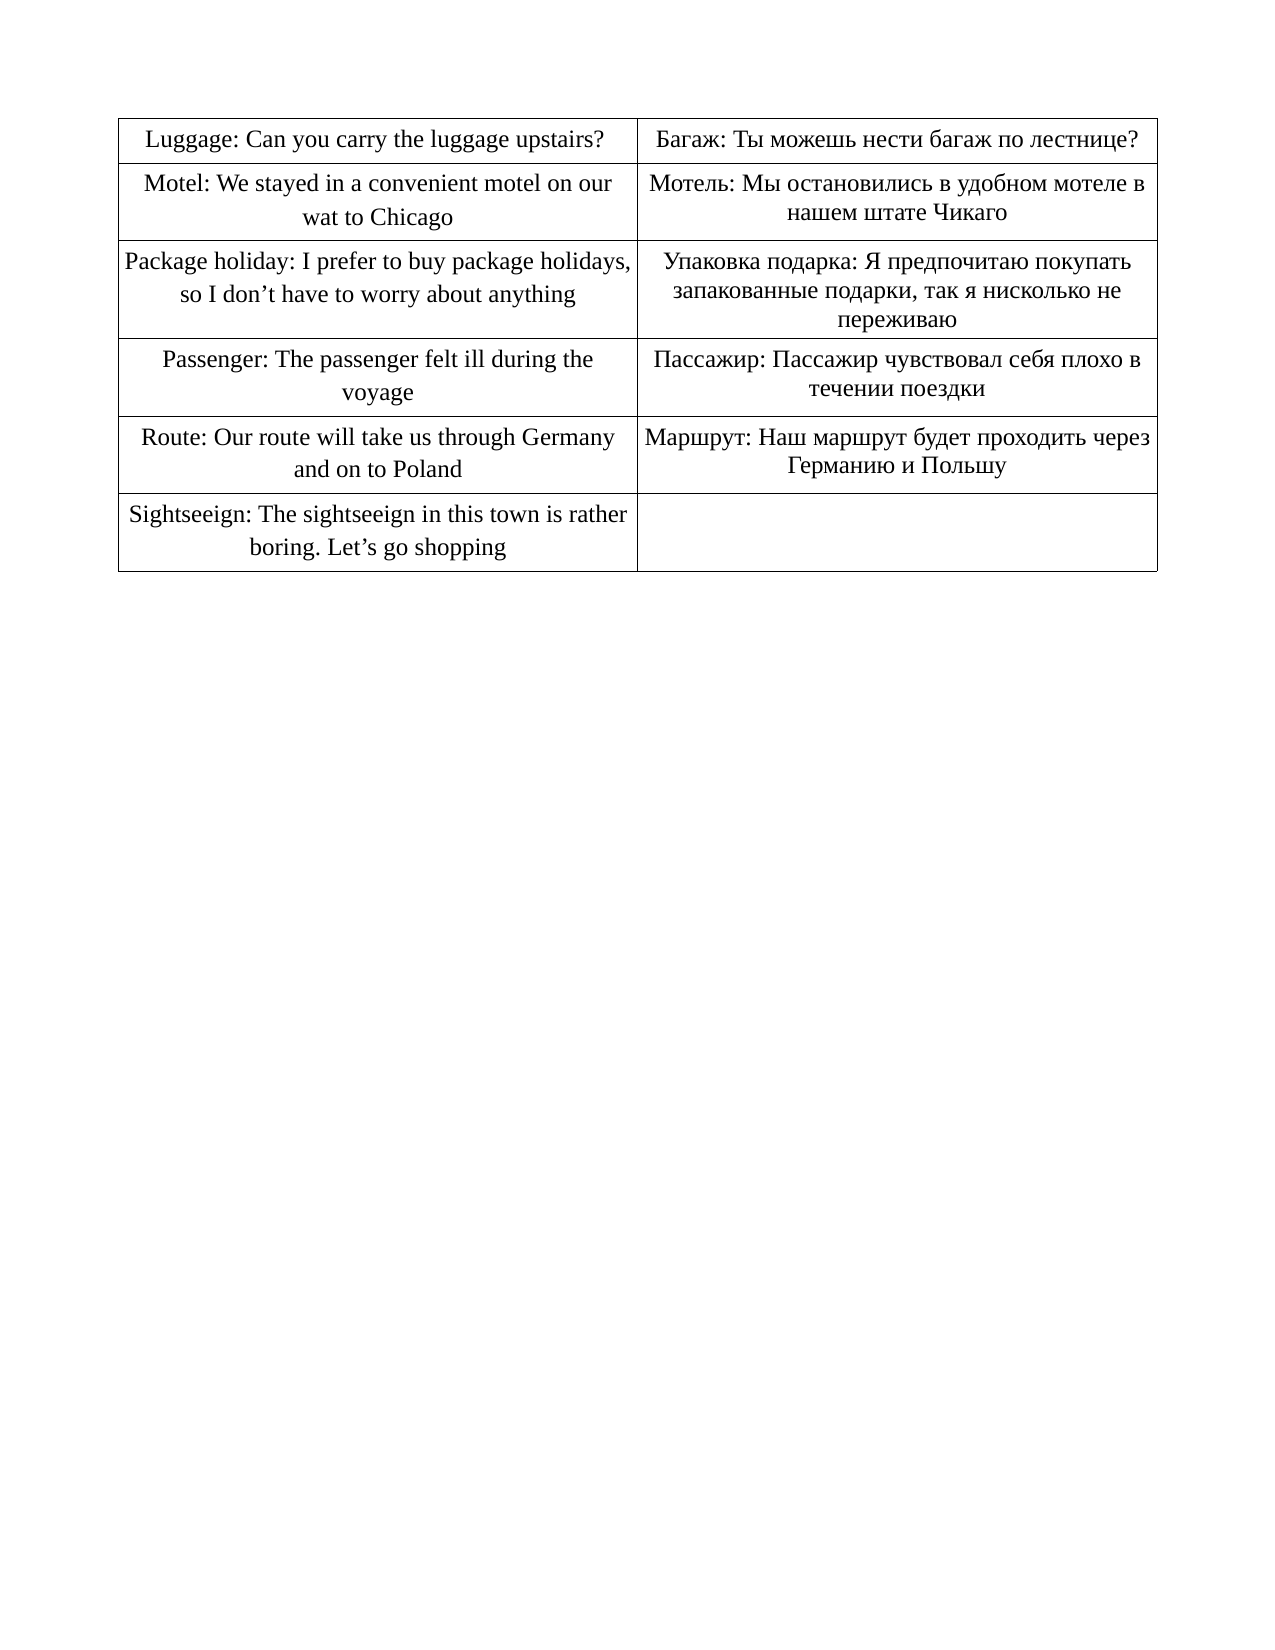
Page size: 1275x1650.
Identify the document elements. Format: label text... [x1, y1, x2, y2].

table_cell Упаковка подарка: Я предпочитаю покупать запакованные подарки, так я нисколько не переживаю [638, 241, 1157, 338]
table_cell Маршрут: Наш маршрут будет проходить через Германию и Польшу [638, 417, 1157, 493]
table_cell Пассажир: Пассажир чувствовал себя плохо в течении поездки [638, 339, 1157, 416]
table_cell Sightseeign: The sightseeign in this town is rather boring. Let’s go shopping [119, 494, 637, 571]
table_cell Passenger: The passenger felt ill during the voyage [119, 339, 637, 416]
table_cell Route: Our route will take us through Germany and on to Poland [119, 417, 637, 493]
table_cell Package holiday: I prefer to buy package holidays, so I don’t have to worry about anything [119, 241, 637, 338]
table_cell Luggage: Can you carry the luggage upstairs? [119, 119, 637, 163]
table_cell Motel: We stayed in a convenient motel on our wat to Chicago [119, 164, 637, 240]
table_cell [638, 494, 1157, 571]
table_cell Мотель: Мы остановились в удобном мотеле в нашем штате Чикаго [638, 164, 1157, 240]
table_cell Багаж: Ты можешь нести багаж по лестнице? [638, 119, 1157, 163]
